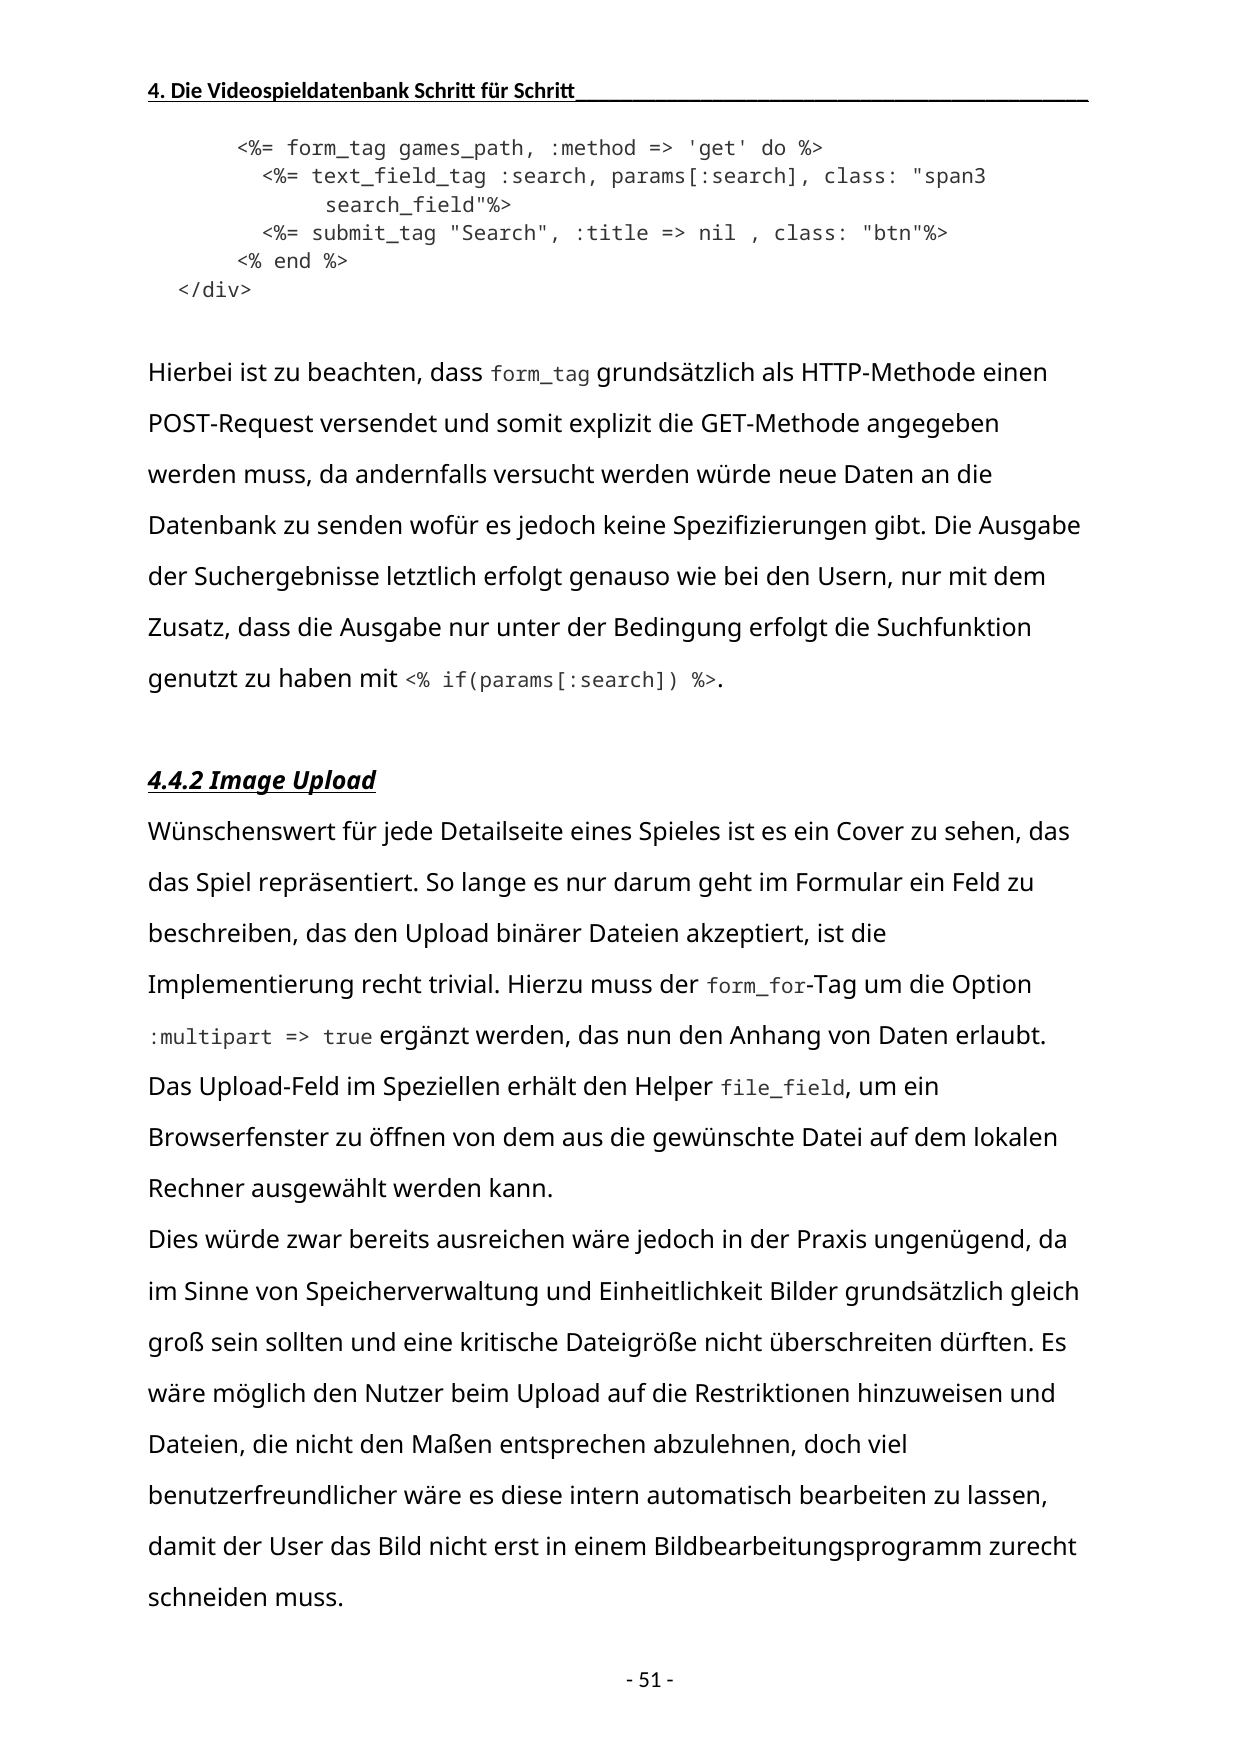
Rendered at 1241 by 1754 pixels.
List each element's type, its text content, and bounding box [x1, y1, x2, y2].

text <% end %> [177, 247, 1093, 275]
text <%= submit_tag "Search", :title => nil , class: "btn"%> [177, 218, 1093, 247]
text 4.4.2 Image Upload [148, 763, 1093, 797]
text Wünschenswert für jede Detailseite eines Spieles ist es ein Cover zu sehen, das das Spiel repräsentiert. So lange es nur darum geht im Formular ein Feld zu beschreiben, das den Upload binärer Dateien akzeptiert, ist die Implementierung recht trivial. Hierzu muss der form_for-Tag um die Option :multipart => true ergänzt werden, das nun den Anhang von Daten erlaubt. Das Upload-Feld im Speziellen erhält den Helper file_field, um ein Browserfenster zu öffnen von dem aus die gewünschte Datei auf dem lokalen Rechner ausgewählt werden kann. [148, 814, 1093, 1205]
text </div> [177, 275, 1093, 303]
text Hierbei ist zu beachten, dass form_tag grundsätzlich als HTTP-Methode einen POST-Request versendet und somit explizit die GET-Methode angegeben werden muss, da andernfalls versucht werden würde neue Daten an die Datenbank zu senden wofür es jedoch keine Spezifizierungen gibt. Die Ausgabe der Suchergebnisse letztlich erfolgt genauso wie bei den Usern, nur mit dem Zusatz, dass die Ausgabe nur unter der Bedingung erfolgt die Suchfunktion genutzt zu haben mit <% if(params[:search]) %>. [148, 354, 1093, 695]
text <%= form_tag games_path, :method => 'get' do %> [177, 133, 1093, 161]
text Dies würde zwar bereits ausreichen wäre jedoch in der Praxis ungenügend, da im Sinne von Speicherverwaltung und Einheitlichkeit Bilder grundsätzlich gleich groß sein sollten und eine kritische Dateigröße nicht überschreiten dürften. Es wäre möglich den Nutzer beim Upload auf die Restriktionen hinzuweisen und Dateien, die nicht den Maßen entsprechen abzulehnen, doch viel benutzerfreundlicher wäre es diese intern automatisch bearbeiten zu lassen, damit der User das Bild nicht erst in einem Bildbearbeitungsprogramm zurecht schneiden muss. [148, 1222, 1093, 1613]
text <%= text_field_tag :search, params[:search], class: "span3 search_field"%> [177, 161, 1093, 218]
